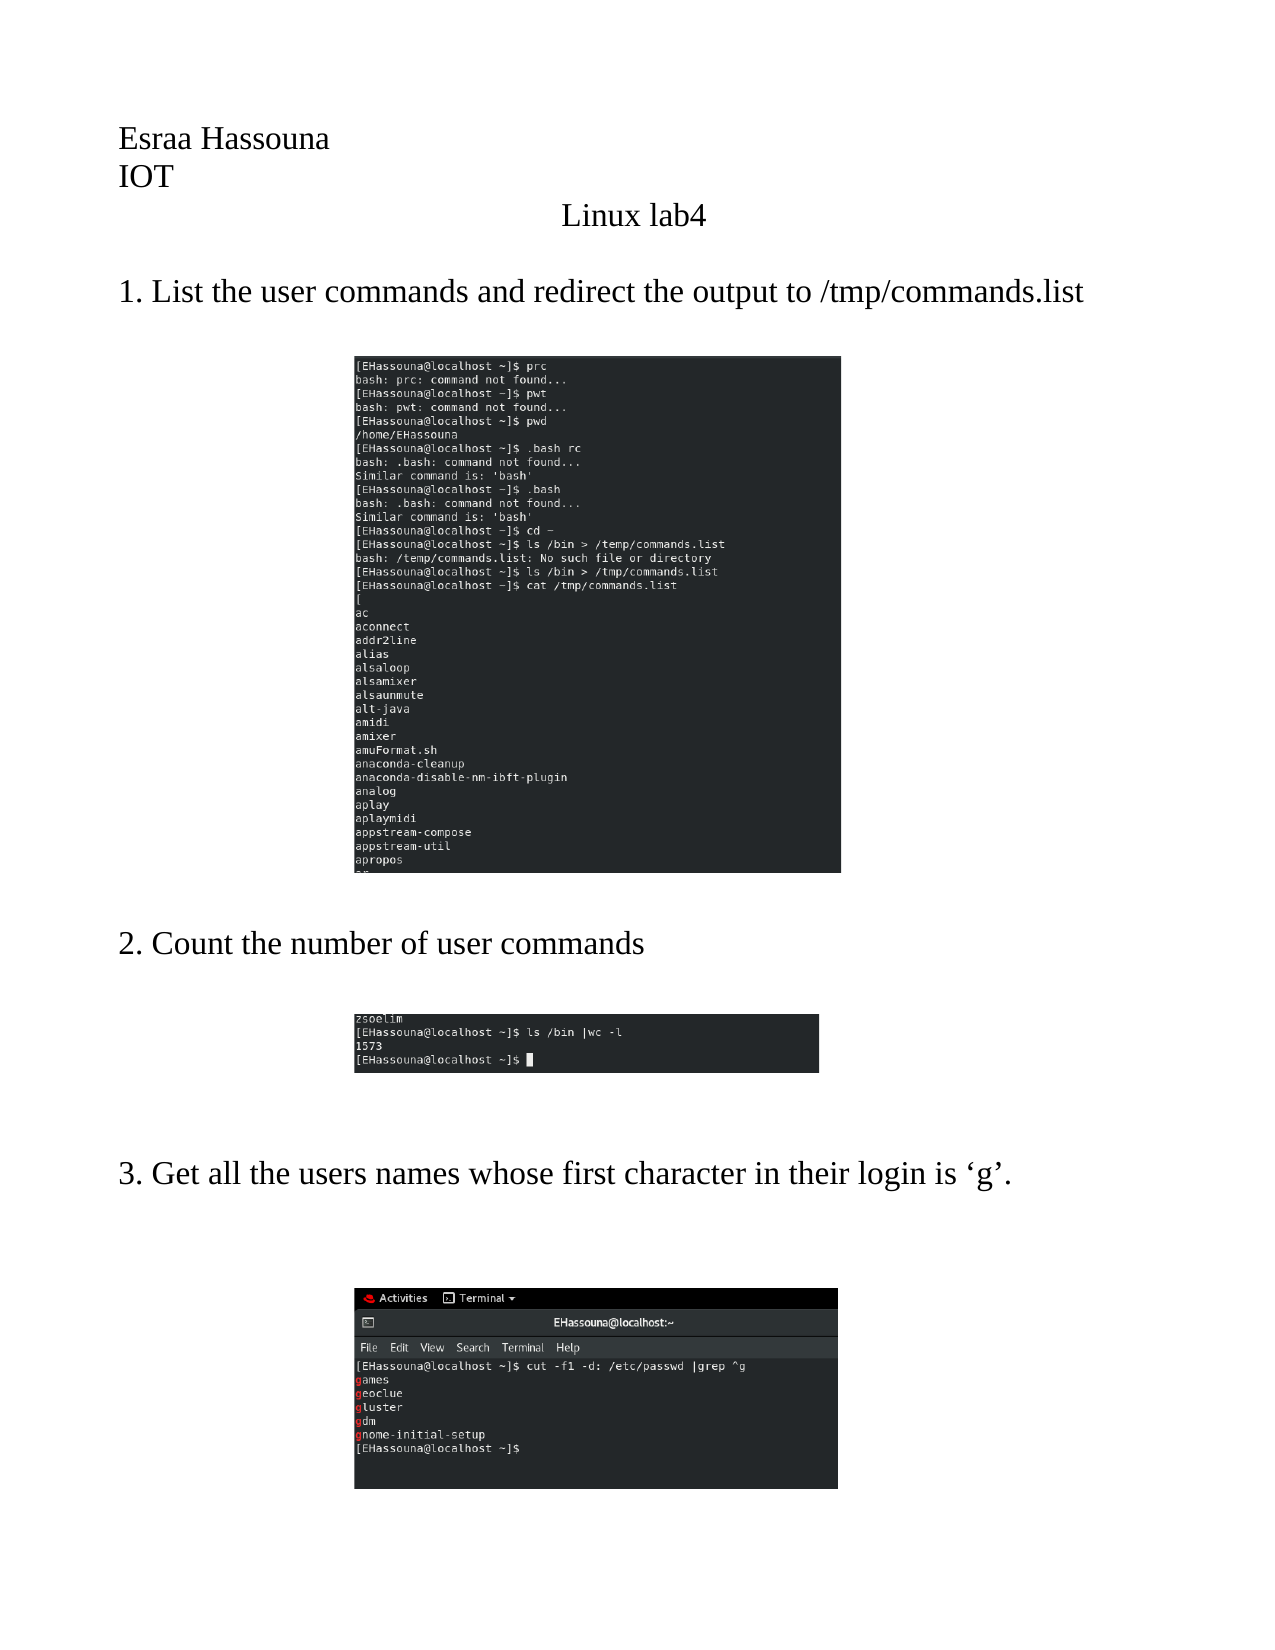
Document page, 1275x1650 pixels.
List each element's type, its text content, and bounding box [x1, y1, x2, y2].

text 1. List the user commands and redirect the output to /tmp/commands.list [118, 271, 1157, 310]
text Esraa Hassouna [118, 118, 1157, 156]
text IOT [118, 156, 1157, 195]
text Linux lab4 [118, 195, 1157, 233]
text 2. Count the number of user commands [118, 923, 1157, 961]
text 3. Get all the users names whose first character in their login is ‘g’. [118, 1153, 1157, 1191]
